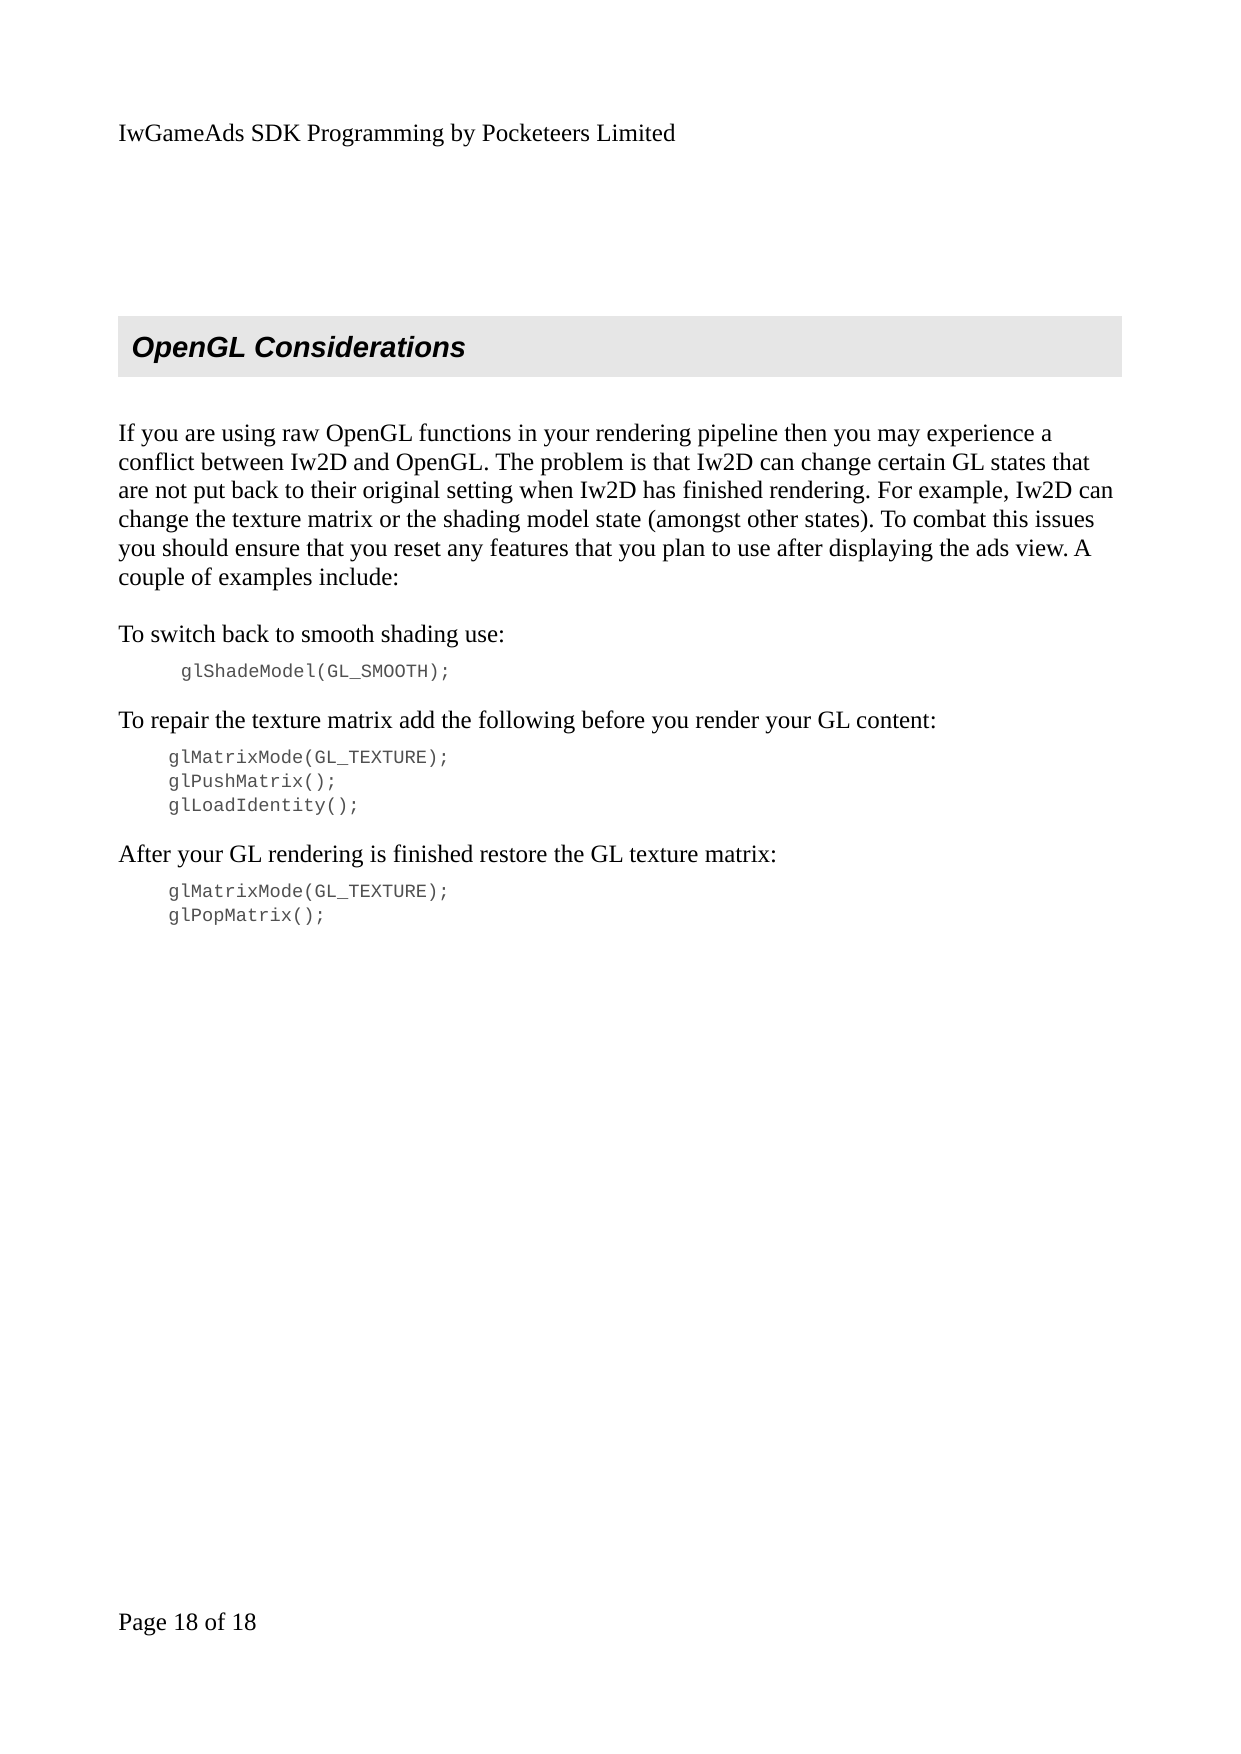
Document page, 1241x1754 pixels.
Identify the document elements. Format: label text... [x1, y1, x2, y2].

text After your GL rendering is finished restore the GL texture matrix: [118, 839, 1122, 867]
subtitle OpenGL Considerations [129, 327, 1112, 366]
text glPushMatrix(); [118, 770, 1122, 794]
text If you are using raw OpenGL functions in your rendering pipeline then you may experience a conflict between Iw2D and OpenGL. The problem is that Iw2D can change certain GL states that are not put back to their original setting when Iw2D has finished rendering. For example, Iw2D can change the texture matrix or the shading model state (amongst other states). To combat this issues you should ensure that you reset any features that you plan to use after displaying the ads view. A couple of examples include: [118, 418, 1122, 590]
text glMatrixMode(GL_TEXTURE); [118, 746, 1122, 770]
text glPopMatrix(); [118, 903, 1122, 927]
text glShadeModel(GL_SMOOTH); [118, 660, 1122, 684]
text To switch back to smooth shading use: [118, 619, 1122, 648]
text glLoadIdentity(); [118, 794, 1122, 817]
text glMatrixMode(GL_TEXTURE); [118, 880, 1122, 903]
text To repair the texture matrix add the following before you render your GL content: [118, 705, 1122, 734]
